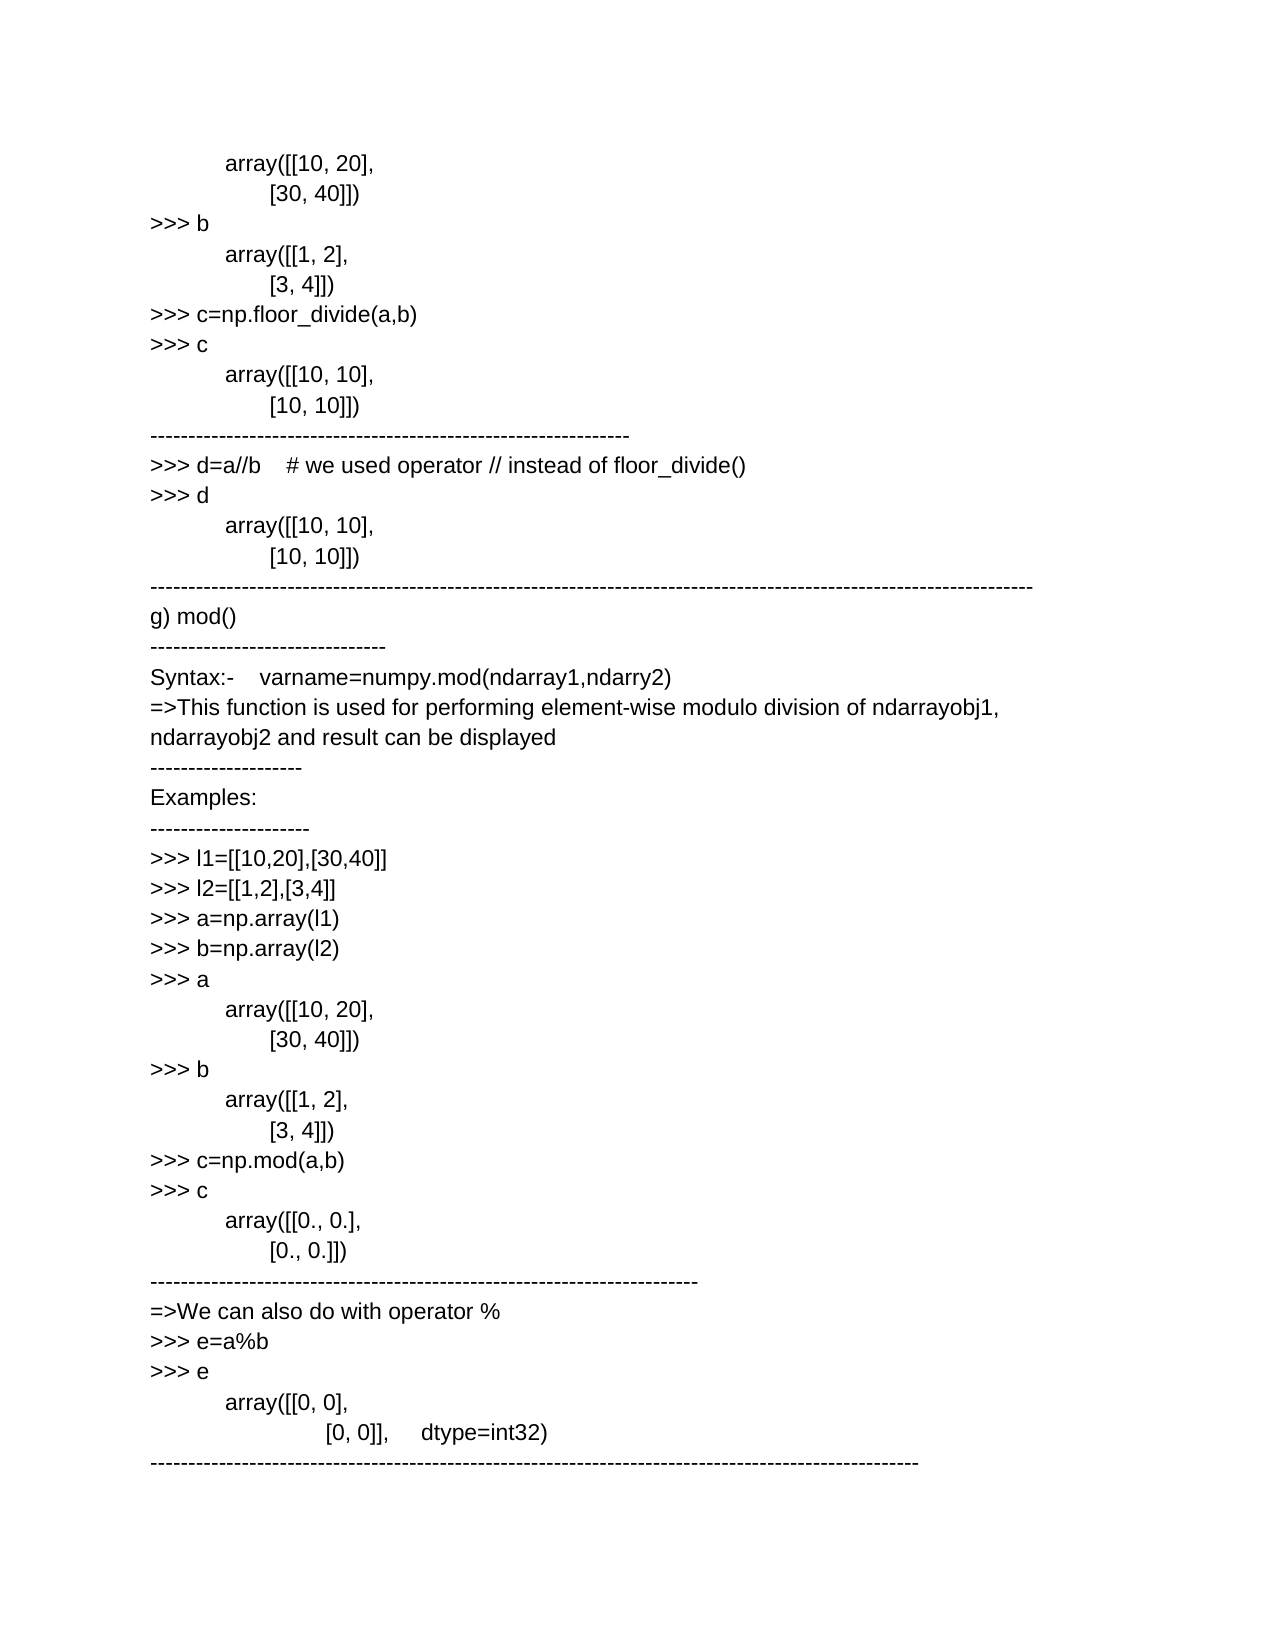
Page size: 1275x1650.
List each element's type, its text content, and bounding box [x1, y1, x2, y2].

text >>> c=np.floor_divide(a,b) [150, 301, 1125, 327]
text [0., 0.]]) [150, 1237, 1125, 1264]
text >>> d=a//b # we used operator // instead of floor_divide() [150, 452, 1125, 478]
text -------------------------------------------------------------------------------------------------------------------- [150, 573, 1125, 599]
text array([[1, 2], [150, 241, 1125, 267]
text [3, 4]]) [150, 1117, 1125, 1143]
text [3, 4]]) [150, 271, 1125, 297]
text array([[1, 2], [150, 1086, 1125, 1113]
text >>> e [150, 1358, 1125, 1385]
text [10, 10]]) [150, 543, 1125, 569]
text Examples: [150, 784, 1125, 811]
text array([[0., 0.], [150, 1207, 1125, 1234]
text [30, 40]]) [150, 180, 1125, 207]
text array([[10, 10], [150, 361, 1125, 388]
text >>> e=a%b [150, 1328, 1125, 1354]
text [0, 0]], dtype=int32) [150, 1419, 1125, 1445]
text =>We can also do with operator % [150, 1298, 1125, 1324]
text >>> b [150, 210, 1125, 237]
text ----------------------------------------------------------------------------------------------------- [150, 1449, 1125, 1475]
text >>> l1=[[10,20],[30,40]] [150, 845, 1125, 871]
text [10, 10]]) [150, 392, 1125, 418]
text array([[10, 10], [150, 512, 1125, 539]
text >>> a [150, 966, 1125, 992]
text >>> d [150, 482, 1125, 509]
text =>This function is used for performing element-wise modulo division of ndarrayobj1, ndarrayobj2 and result can be displayed [150, 694, 1125, 750]
text --------------------------------------------------------------- [150, 422, 1125, 448]
text array([[10, 20], [150, 150, 1125, 176]
text >>> c=np.mod(a,b) [150, 1147, 1125, 1173]
text >>> l2=[[1,2],[3,4]] [150, 875, 1125, 901]
text -------------------- [150, 754, 1125, 781]
text array([[0, 0], [150, 1388, 1125, 1415]
text Syntax:- varname=numpy.mod(ndarray1,ndarry2) [150, 663, 1125, 690]
text >>> c [150, 331, 1125, 358]
text >>> a=np.array(l1) [150, 905, 1125, 932]
text [30, 40]]) [150, 1026, 1125, 1052]
text >>> c [150, 1177, 1125, 1203]
text g) mod() [150, 603, 1125, 629]
text --------------------- [150, 814, 1125, 841]
text >>> b=np.array(l2) [150, 935, 1125, 962]
text ------------------------------- [150, 633, 1125, 660]
text array([[10, 20], [150, 996, 1125, 1022]
text >>> b [150, 1056, 1125, 1083]
text ------------------------------------------------------------------------ [150, 1268, 1125, 1294]
